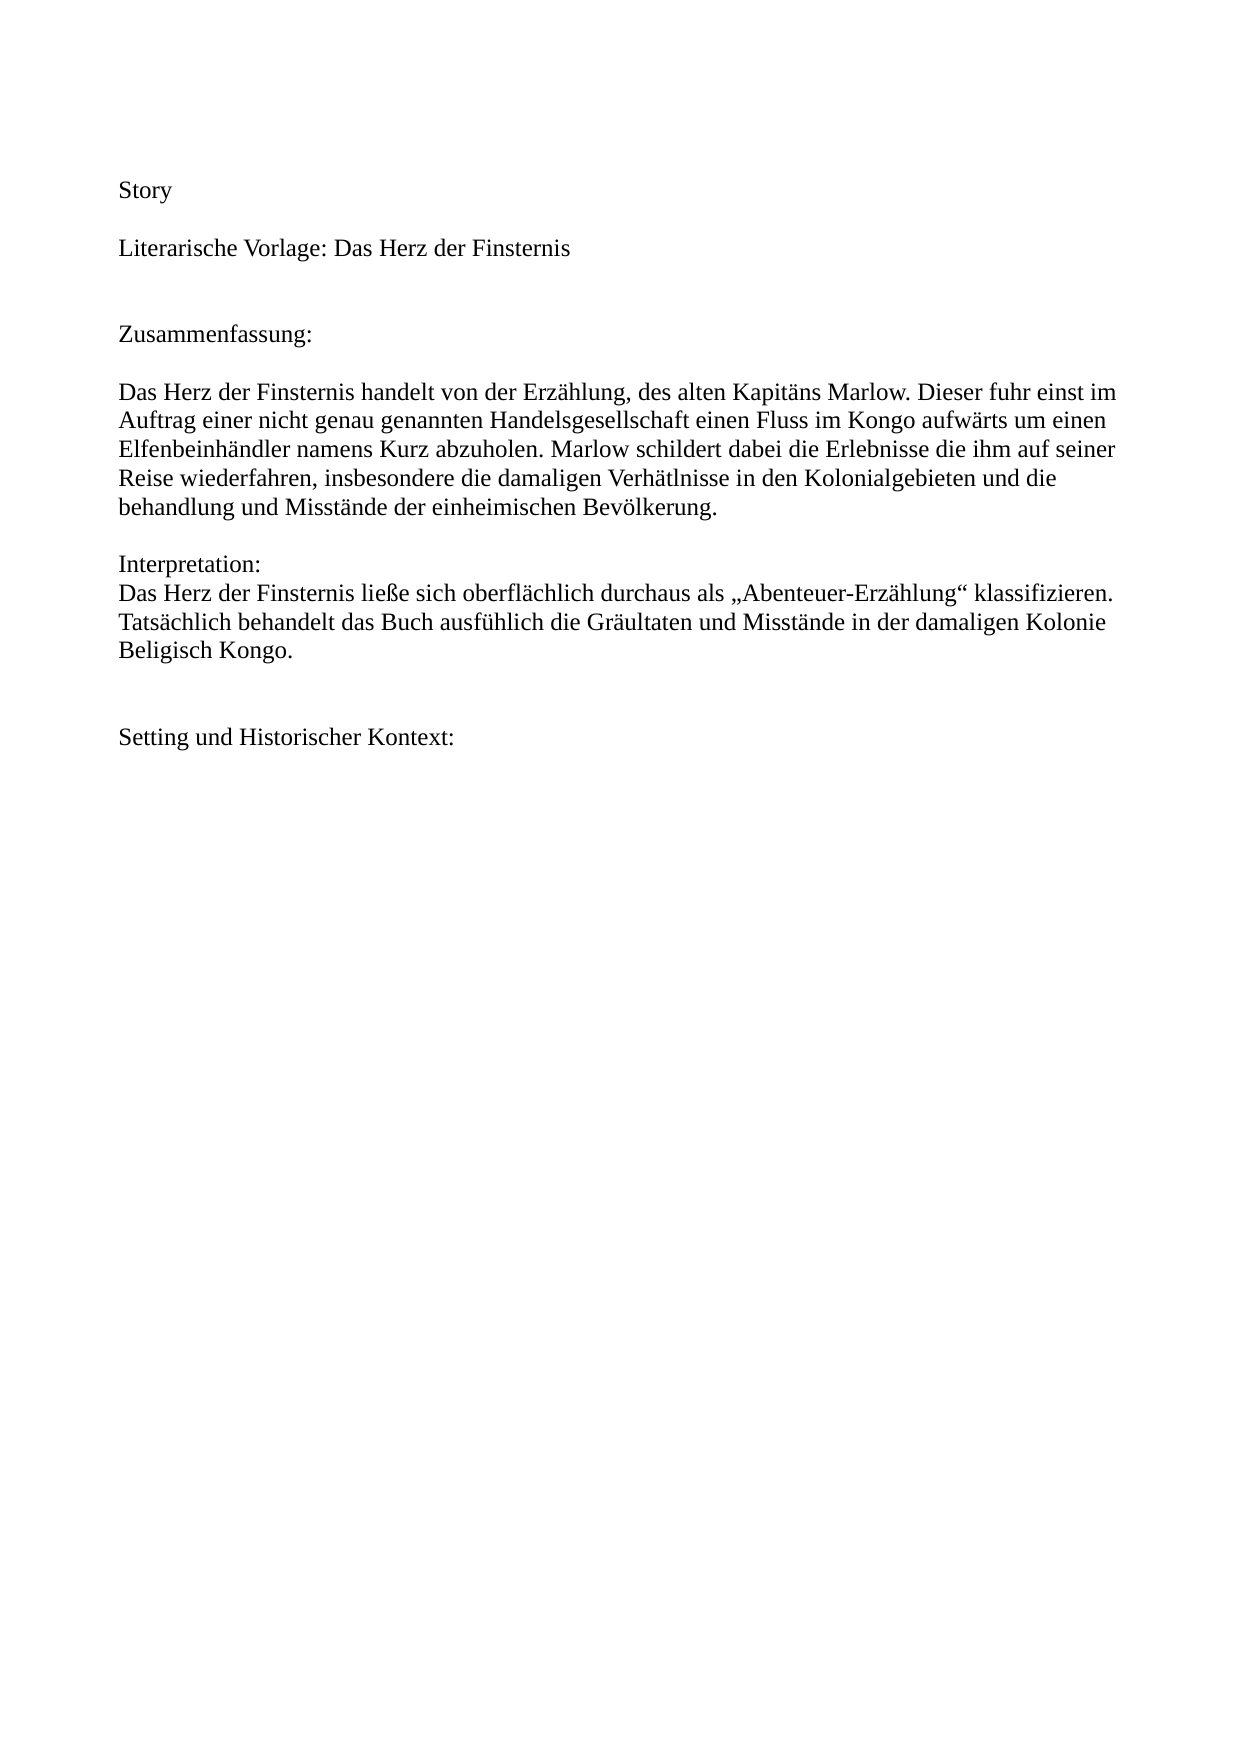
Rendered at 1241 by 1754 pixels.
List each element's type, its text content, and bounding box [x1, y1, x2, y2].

text Zusammenfassung: Das Herz der Finsternis handelt von der Erzählung, des alten Kapitäns Marlow. Dieser fuhr einst im Auftrag einer nicht genau genannten Handelsgesellschaft einen Fluss im Kongo aufwärts um einen Elfenbeinhändler namens Kurz abzuholen. Marlow schildert dabei die Erlebnisse die ihm auf seiner Reise wiederfahren, insbesondere die damaligen Verhätlnisse in den Kolonialgebieten und die behandlung und Misstände der einheimischen Bevölkerung. [118, 319, 1122, 521]
text Setting und Historischer Kontext: [118, 722, 1122, 751]
text Literarische Vorlage: Das Herz der Finsternis [118, 233, 1122, 262]
text Interpretation: Das Herz der Finsternis ließe sich oberflächlich durchaus als „Abenteuer-Erzählung“ klassifizieren. Tatsächlich behandelt das Buch ausfühlich die Gräultaten und Misstände in der damaligen Kolonie Beligisch Kongo. [118, 549, 1122, 664]
text Story [118, 176, 1122, 204]
